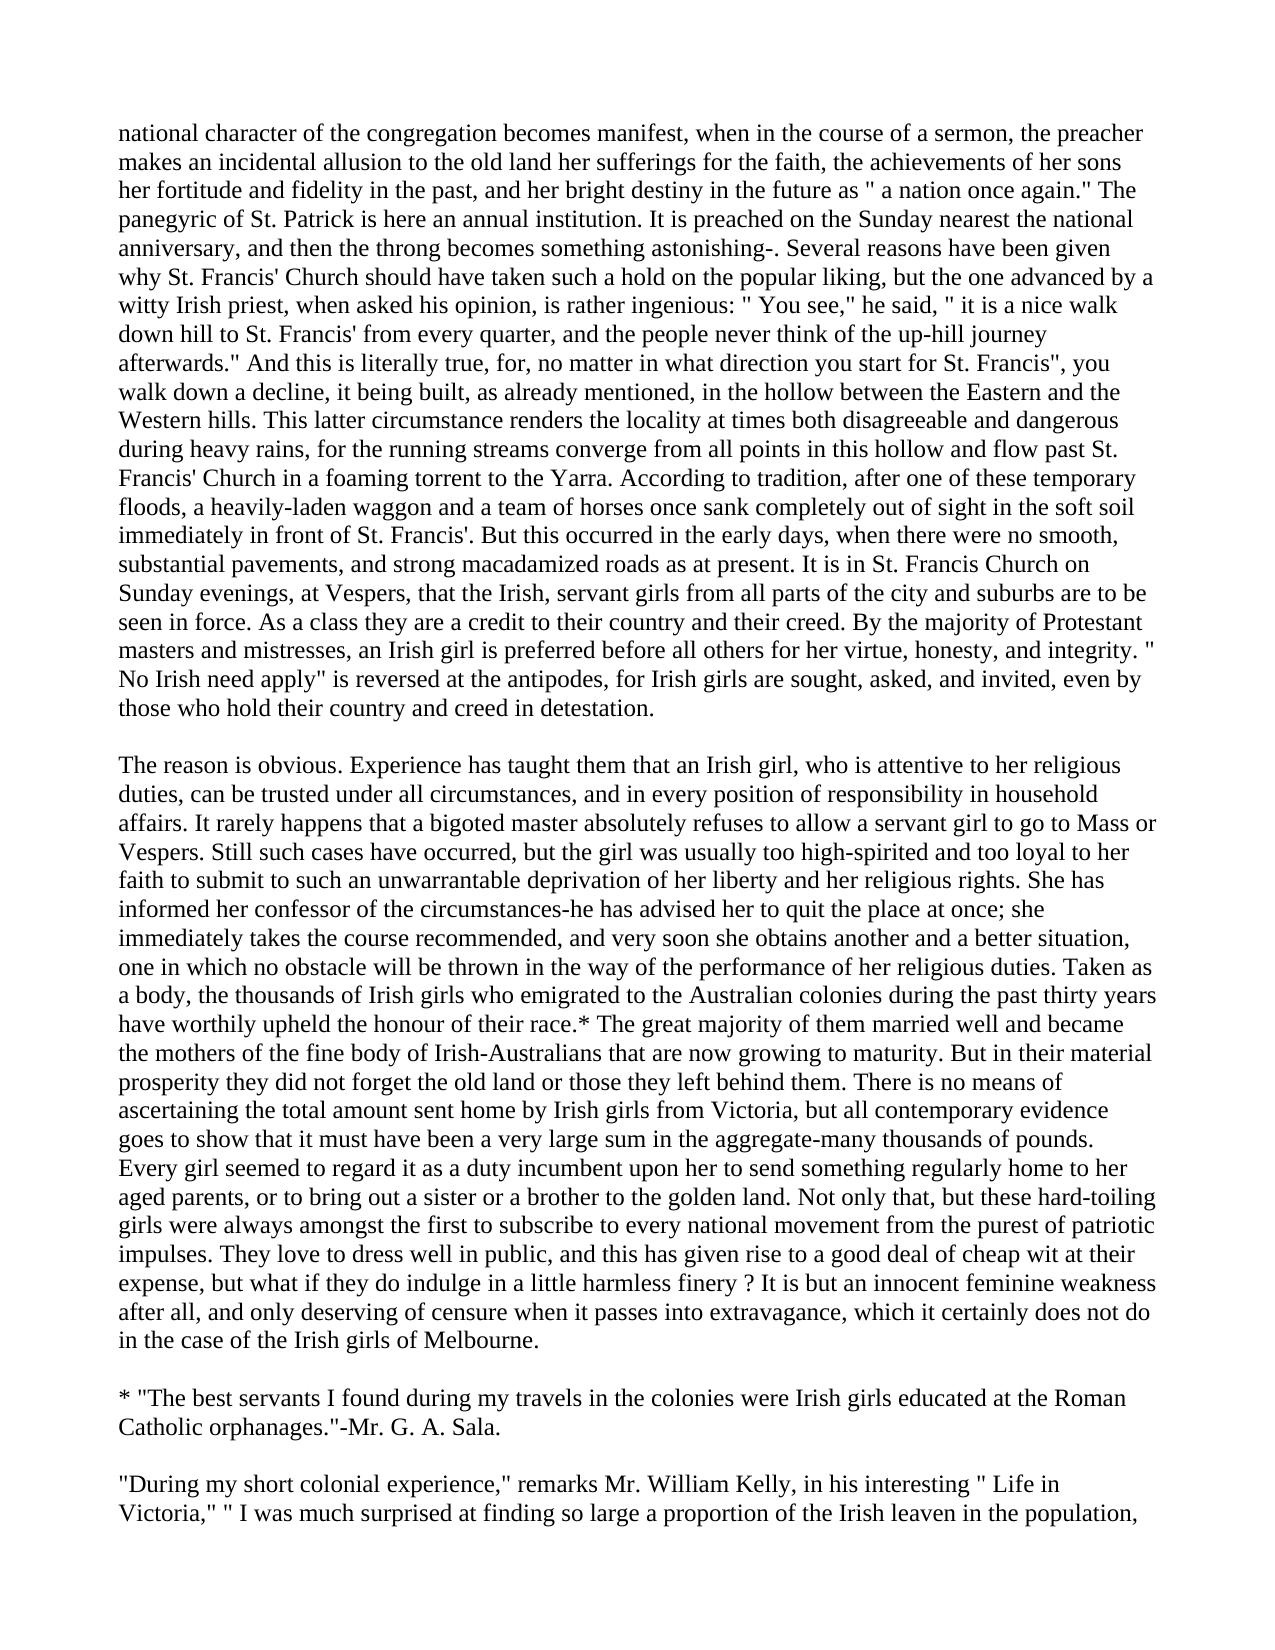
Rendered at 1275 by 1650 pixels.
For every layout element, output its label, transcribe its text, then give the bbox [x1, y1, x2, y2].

text * "The best servants I found during my travels in the colonies were Irish girls educated at the Roman Catholic orphanages."-Mr. G. A. Sala. [118, 1383, 1157, 1441]
text national character of the congregation becomes manifest, when in the course of a sermon, the preacher makes an incidental allusion to the old land her sufferings for the faith, the achievements of her sons her fortitude and fidelity in the past, and her bright destiny in the future as " a nation once again." The panegyric of St. Patrick is here an annual institution. It is preached on the Sunday nearest the national anniversary, and then the throng becomes something astonishing-. Several reasons have been given why St. Francis' Church should have taken such a hold on the popular liking, but the one advanced by a witty Irish priest, when asked his opinion, is rather ingenious: " You see," he said, " it is a nice walk down hill to St. Francis' from every quarter, and the people never think of the up-hill journey afterwards." And this is literally true, for, no matter in what direction you start for St. Francis", you walk down a decline, it being built, as already mentioned, in the hollow between the Eastern and the Western hills. This latter circumstance renders the locality at times both disagreeable and dangerous during heavy rains, for the running streams converge from all points in this hollow and flow past St. Francis' Church in a foaming torrent to the Yarra. According to tradition, after one of these temporary floods, a heavily-laden waggon and a team of horses once sank completely out of sight in the soft soil immediately in front of St. Francis'. But this occurred in the early days, when there were no smooth, substantial pavements, and strong macadamized roads as at present. It is in St. Francis Church on Sunday evenings, at Vespers, that the Irish, servant girls from all parts of the city and suburbs are to be seen in force. As a class they are a credit to their country and their creed. By the majority of Protestant masters and mistresses, an Irish girl is preferred before all others for her virtue, honesty, and integrity. " No Irish need apply" is reversed at the antipodes, for Irish girls are sought, asked, and invited, even by those who hold their country and creed in detestation. [118, 118, 1157, 722]
text The reason is obvious. Experience has taught them that an Irish girl, who is attentive to her religious duties, can be trusted under all circumstances, and in every position of responsibility in household affairs. It rarely happens that a bigoted master absolutely refuses to allow a servant girl to go to Mass or Vespers. Still such cases have occurred, but the girl was usually too high-spirited and too loyal to her faith to submit to such an unwarrantable deprivation of her liberty and her religious rights. She has informed her confessor of the circumstances-he has advised her to quit the place at once; she immediately takes the course recommended, and very soon she obtains another and a better situation, one in which no obstacle will be thrown in the way of the performance of her religious duties. Taken as a body, the thousands of Irish girls who emigrated to the Australian colonies during the past thirty years have worthily upheld the honour of their race.* The great majority of them married well and became the mothers of the fine body of Irish-Australians that are now growing to maturity. But in their material prosperity they did not forget the old land or those they left behind them. There is no means of ascertaining the total amount sent home by Irish girls from Victoria, but all contemporary evidence goes to show that it must have been a very large sum in the aggregate-many thousands of pounds. Every girl seemed to regard it as a duty incumbent upon her to send something regularly home to her aged parents, or to bring out a sister or a brother to the golden land. Not only that, but these hard-toiling girls were always amongst the first to subscribe to every national movement from the purest of patriotic impulses. They love to dress well in public, and this has given rise to a good deal of cheap wit at their expense, but what if they do indulge in a little harmless finery ? It is but an innocent feminine weakness after all, and only deserving of censure when it passes into extravagance, which it certainly does not do in the case of the Irish girls of Melbourne. [118, 751, 1157, 1354]
text "During my short colonial experience," remarks Mr. William Kelly, in his interesting " Life in Victoria," " I was much surprised at finding so large a proportion of the Irish leaven in the population, [118, 1469, 1157, 1527]
